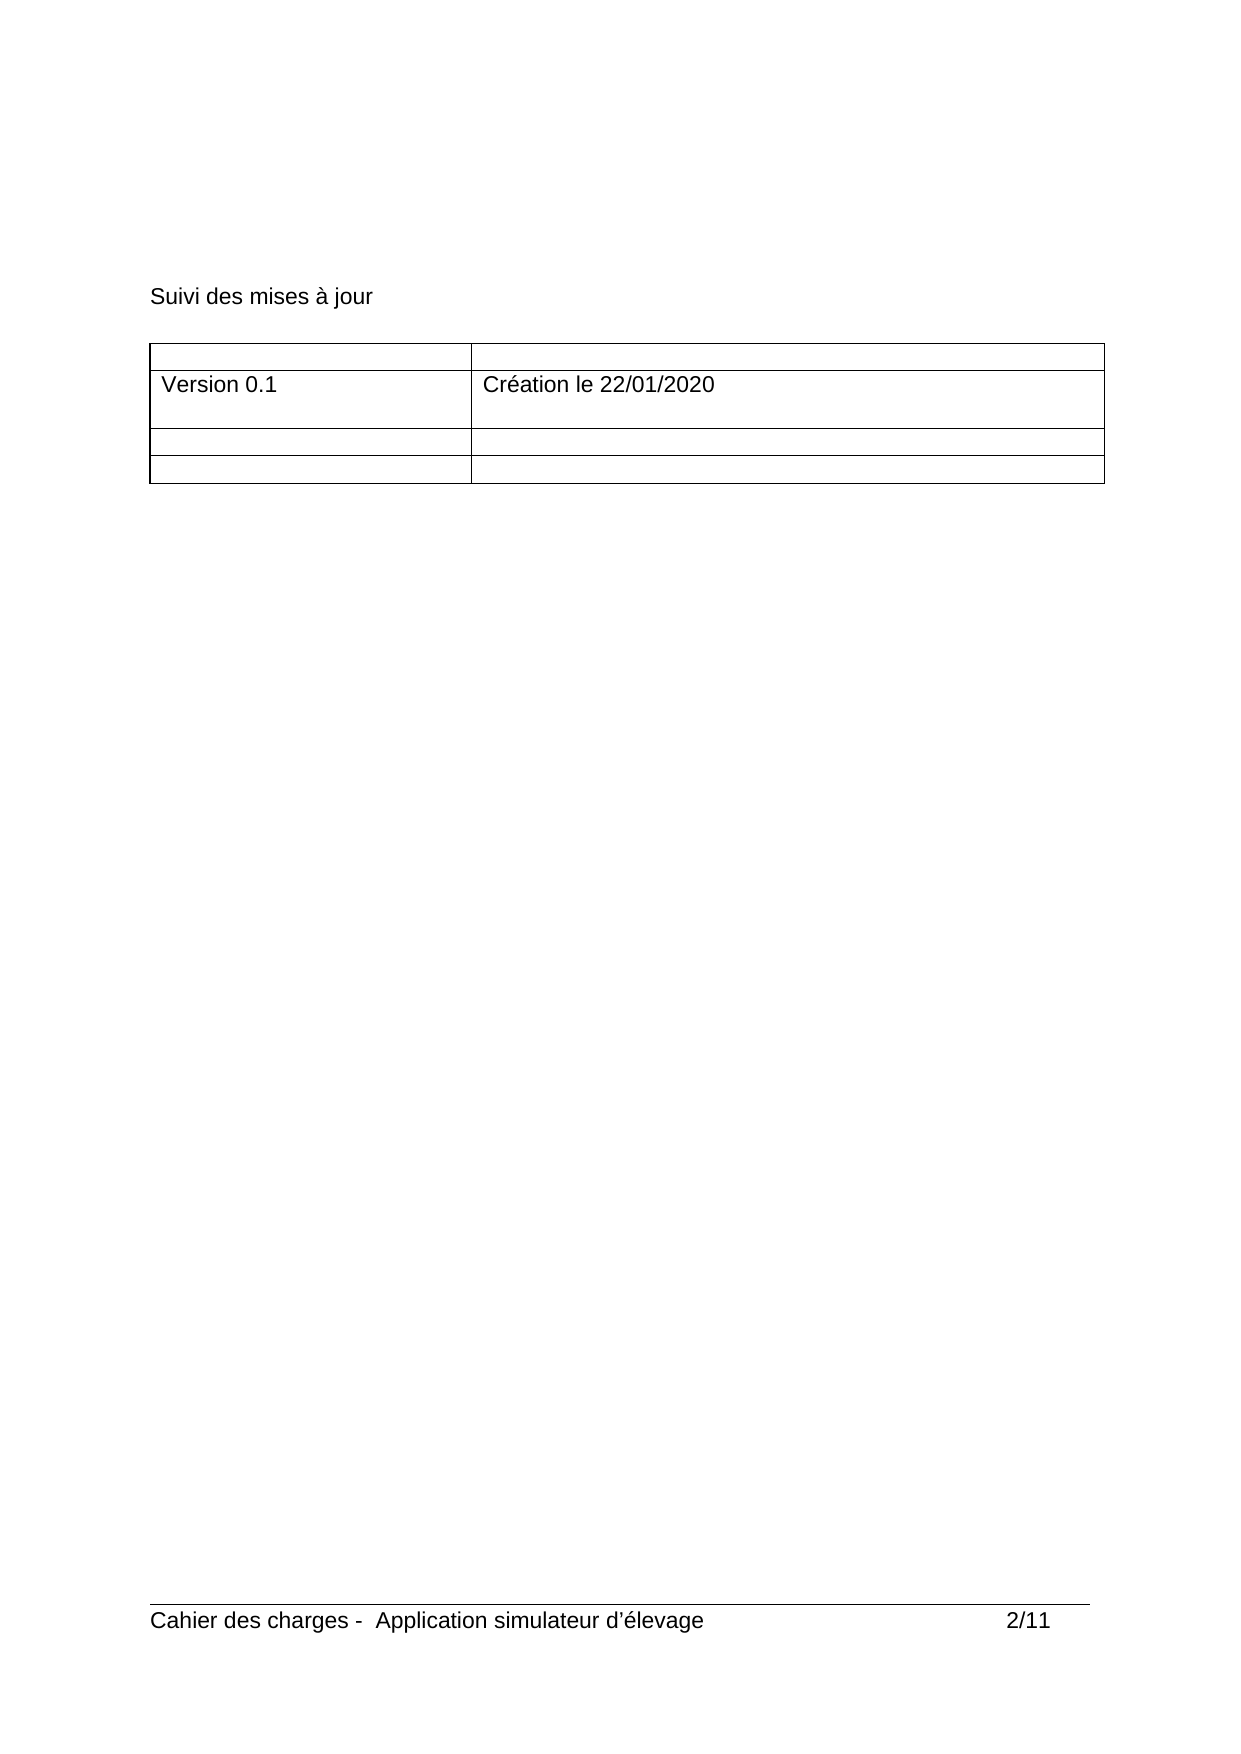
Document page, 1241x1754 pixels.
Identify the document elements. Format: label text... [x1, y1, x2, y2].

table_header [151, 344, 471, 370]
table_cell Création le 22/01/2020 [472, 371, 1104, 428]
table_header [472, 344, 1104, 370]
table_cell [151, 429, 471, 455]
table_cell [472, 456, 1104, 483]
text Suivi des mises à jour [150, 283, 1090, 309]
table_cell [472, 429, 1104, 455]
table_cell [151, 456, 471, 483]
table_cell Version 0.1 [151, 371, 471, 428]
